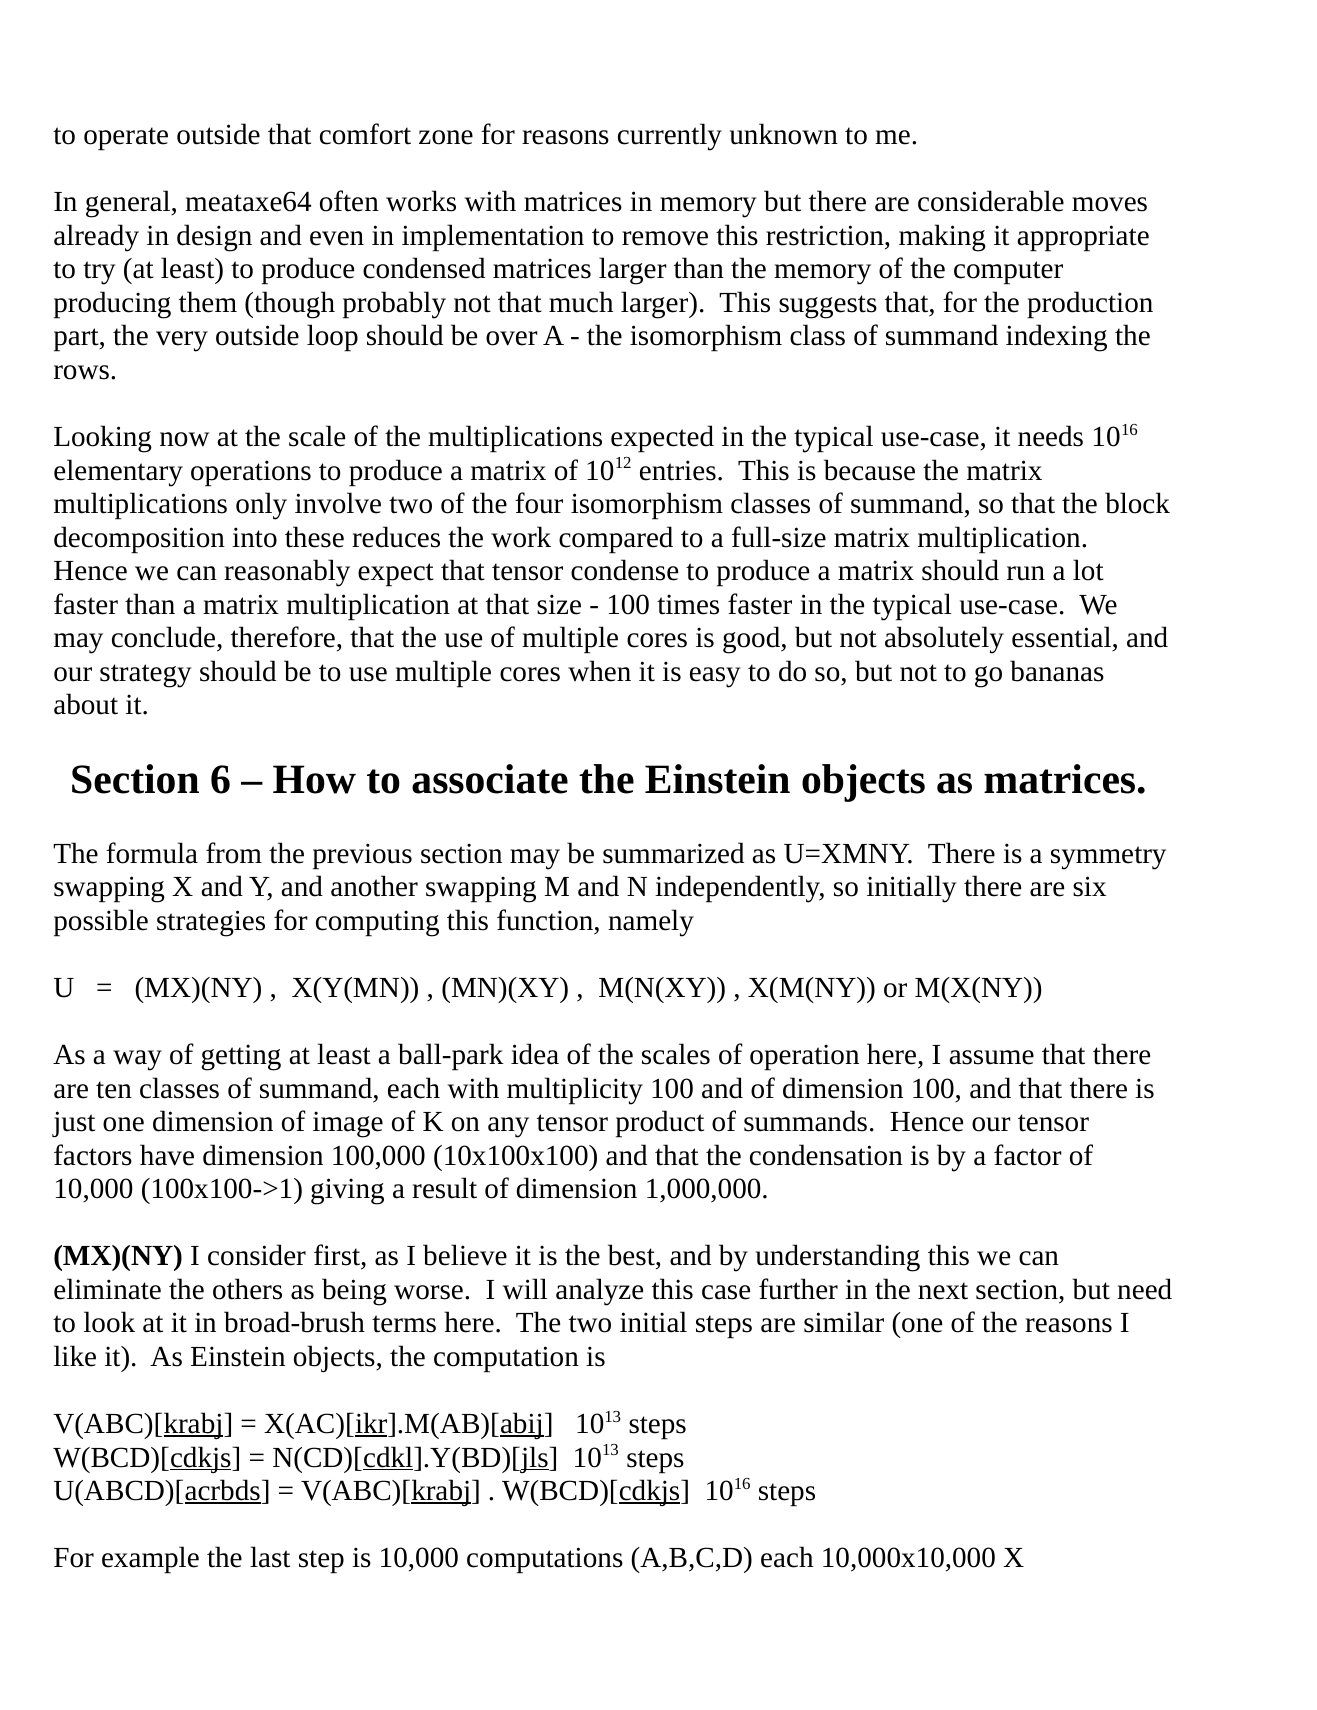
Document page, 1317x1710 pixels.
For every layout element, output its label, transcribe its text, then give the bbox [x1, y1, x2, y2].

text U = (MX)(NY) , X(Y(MN)) , (MN)(XY) , M(N(XY)) , X(M(NY)) or M(X(NY)) [53, 970, 1174, 1004]
text U(ABCD)[acrbds] = V(ABC)[krabj] . W(BCD)[cdkjs] 1016 steps [53, 1473, 1174, 1507]
text In general, meataxe64 often works with matrices in memory but there are considerable moves already in design and even in implementation to remove this restriction, making it appropriate to try (at least) to produce condensed matrices larger than the memory of the computer producing them (though probably not that much larger). This suggests that, for the production part, the very outside loop should be over A - the isomorphism class of summand indexing the rows. [53, 184, 1174, 386]
text W(BCD)[cdkjs] = N(CD)[cdkl].Y(BD)[jls] 1013 steps [53, 1440, 1174, 1473]
text As a way of getting at least a ball-park idea of the scales of operation here, I assume that there are ten classes of summand, each with multiplicity 100 and of dimension 100, and that there is just one dimension of image of K on any tensor product of summands. Hence our tensor factors have dimension 100,000 (10x100x100) and that the condensation is by a factor of 10,000 (100x100->1) giving a result of dimension 1,000,000. [53, 1037, 1174, 1205]
text V(ABC)[krabj] = X(AC)[ikr].M(AB)[abij] 1013 steps [53, 1406, 1174, 1440]
text The formula from the previous section may be summarized as U=XMNY. There is a symmetry swapping X and Y, and another swapping M and N independently, so initially there are six possible strategies for computing this function, namely [53, 836, 1174, 937]
text to operate outside that comfort zone for reasons currently unknown to me. [53, 117, 1174, 151]
text (MX)(NY) I consider first, as I believe it is the best, and by understanding this we can eliminate the others as being worse. I will analyze this case further in the next section, but need to look at it in broad-brush terms here. The two initial steps are similar (one of the reasons I like it). As Einstein objects, the computation is [53, 1238, 1174, 1373]
text For example the last step is 10,000 computations (A,B,C,D) each 10,000x10,000 X [53, 1540, 1174, 1574]
text Looking now at the scale of the multiplications expected in the typical use-case, it needs 1016 elementary operations to produce a matrix of 1012 entries. This is because the matrix multiplications only involve two of the four isomorphism classes of summand, so that the block decomposition into these reduces the work compared to a full-size matrix multiplication. Hence we can reasonably expect that tensor condense to produce a matrix should run a lot faster than a matrix multiplication at that size - 100 times faster in the typical use-case. We may conclude, therefore, that the use of multiple cores is good, but not absolutely essential, and our strategy should be to use multiple cores when it is easy to do so, but not to go bananas about it. [53, 419, 1174, 721]
text Section 6 – How to associate the Einstein objects as matrices. [53, 754, 1174, 802]
